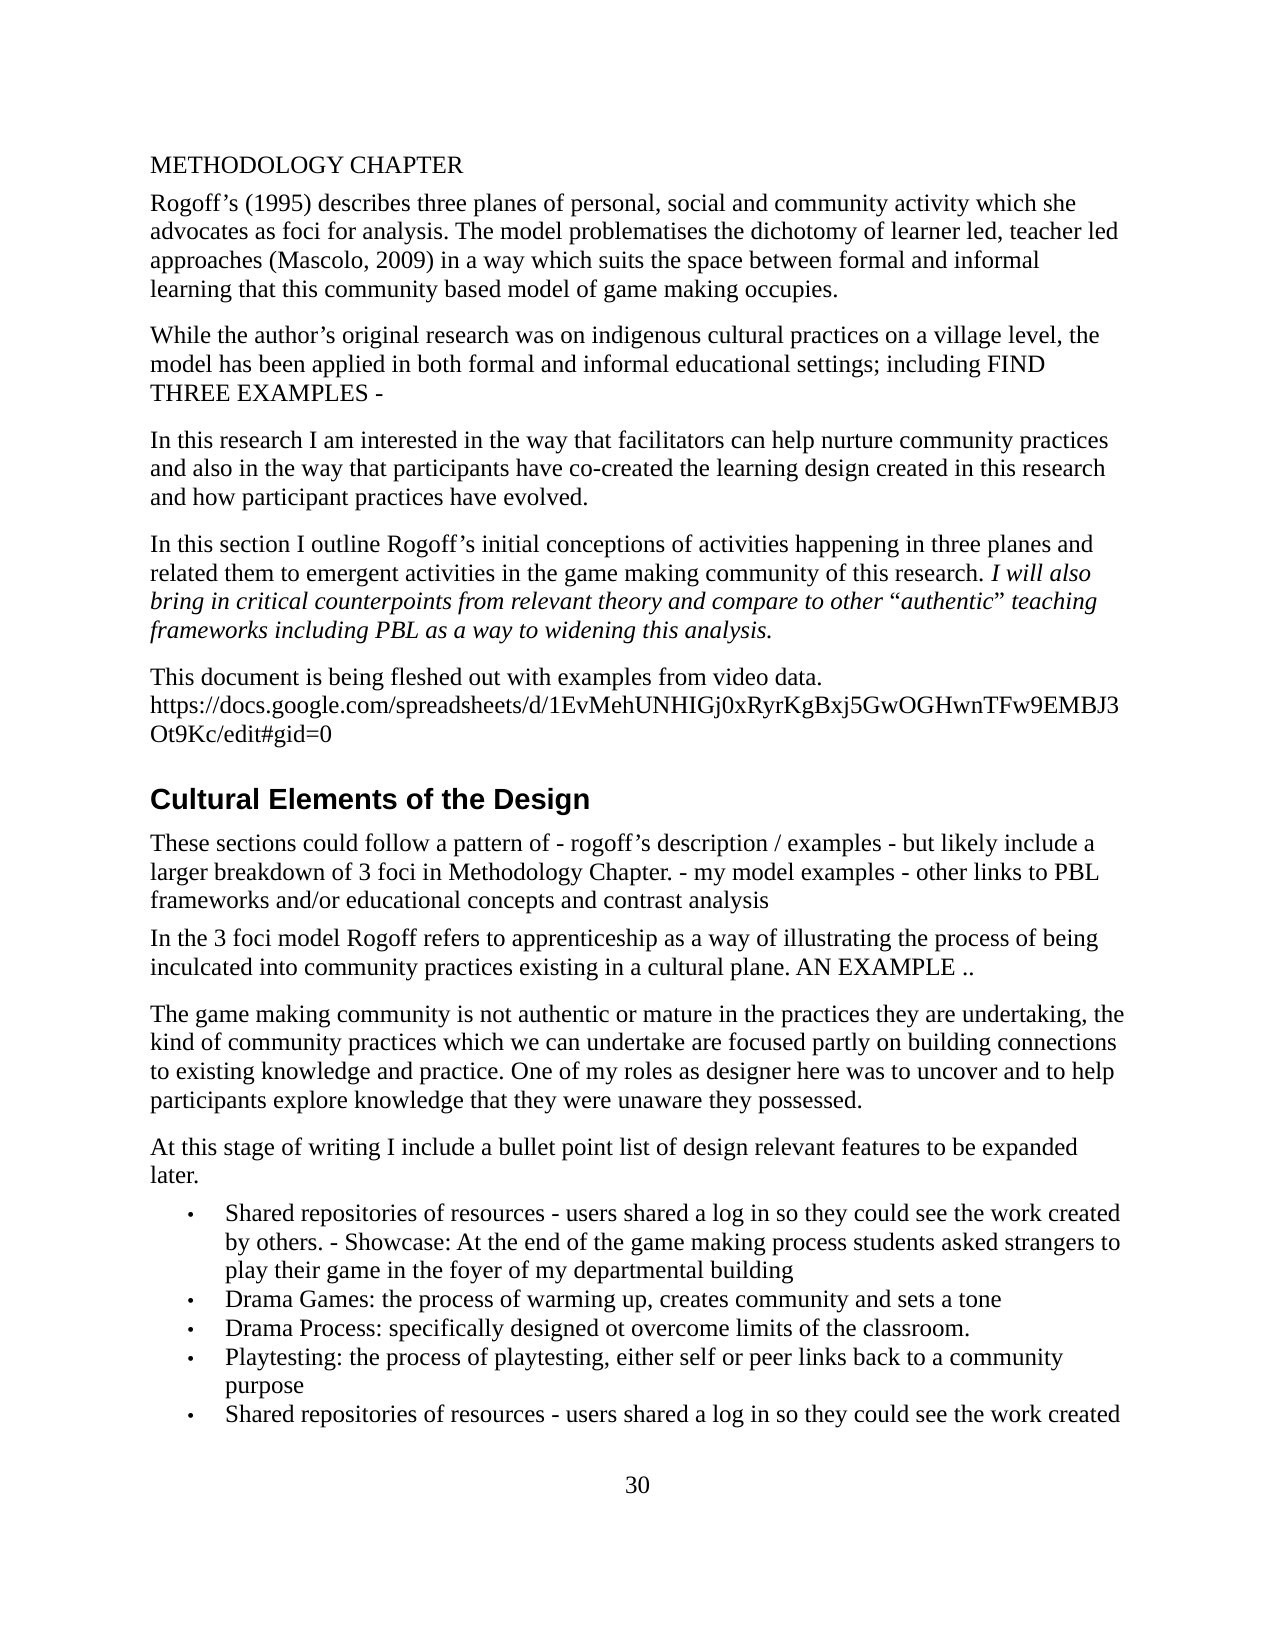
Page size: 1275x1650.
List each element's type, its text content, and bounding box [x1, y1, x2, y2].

text At this stage of writing I include a bullet point list of design relevant features to be expanded later. [150, 1132, 1125, 1189]
text The game making community is not authentic or mature in the practices they are undertaking, the kind of community practices which we can undertake are focused partly on building connections to existing knowledge and practice. One of my roles as designer here was to uncover and to help participants explore knowledge that they were unaware they possessed. [150, 999, 1125, 1114]
text These sections could follow a pattern of - rogoff’s description / examples - but likely include a larger breakdown of 3 foci in Methodology Chapter. - my model examples - other links to PBL frameworks and/or educational concepts and contrast analysis [150, 828, 1125, 914]
list Shared repositories of resources - users shared a log in so they could see the work created [187, 1399, 1125, 1428]
text Rogoff’s (1995) describes three planes of personal, social and community activity which she advocates as foci for analysis. The model problematises the dichotomy of learner led, teacher led approaches (Mascolo, 2009) in a way which suits the space between formal and informal learning that this community based model of game making occupies. [150, 188, 1125, 303]
list Playtesting: the process of playtesting, either self or peer links back to a community purpose [187, 1342, 1125, 1399]
text In this section I outline Rogoff’s initial conceptions of activities happening in three planes and related them to emergent activities in the game making community of this research. I will also bring in critical counterpoints from relevant theory and compare to other “authentic” teaching frameworks including PBL as a way to widening this analysis. [150, 529, 1125, 644]
subtitle Cultural Elements of the Design [150, 782, 1125, 816]
text This document is being fleshed out with examples from video data. https://docs.google.com/spreadsheets/d/1EvMehUNHIGj0xRyrKgBxj5GwOGHwnTFw9EMBJ3Ot9Kc/edit#gid=0 [150, 662, 1125, 748]
text In the 3 foci model Rogoff refers to apprenticeship as a way of illustrating the process of being inculcated into community practices existing in a cultural plane. AN EXAMPLE .. [150, 923, 1125, 981]
text While the author’s original research was on indigenous cultural practices on a village level, the model has been applied in both formal and informal educational settings; including FIND THREE EXAMPLES - [150, 321, 1125, 407]
list Drama Games: the process of warming up, creates community and sets a tone [187, 1284, 1125, 1313]
text In this research I am interested in the way that facilitators can help nurture community practices and also in the way that participants have co-created the learning design created in this research and how participant practices have evolved. [150, 425, 1125, 511]
list Shared repositories of resources - users shared a log in so they could see the work created by others. - Showcase: At the end of the game making process students asked strangers to play their game in the foyer of my departmental building [187, 1198, 1125, 1284]
list Drama Process: specifically designed ot overcome limits of the classroom. [187, 1313, 1125, 1342]
text METHODOLOGY CHAPTER [150, 150, 1125, 179]
